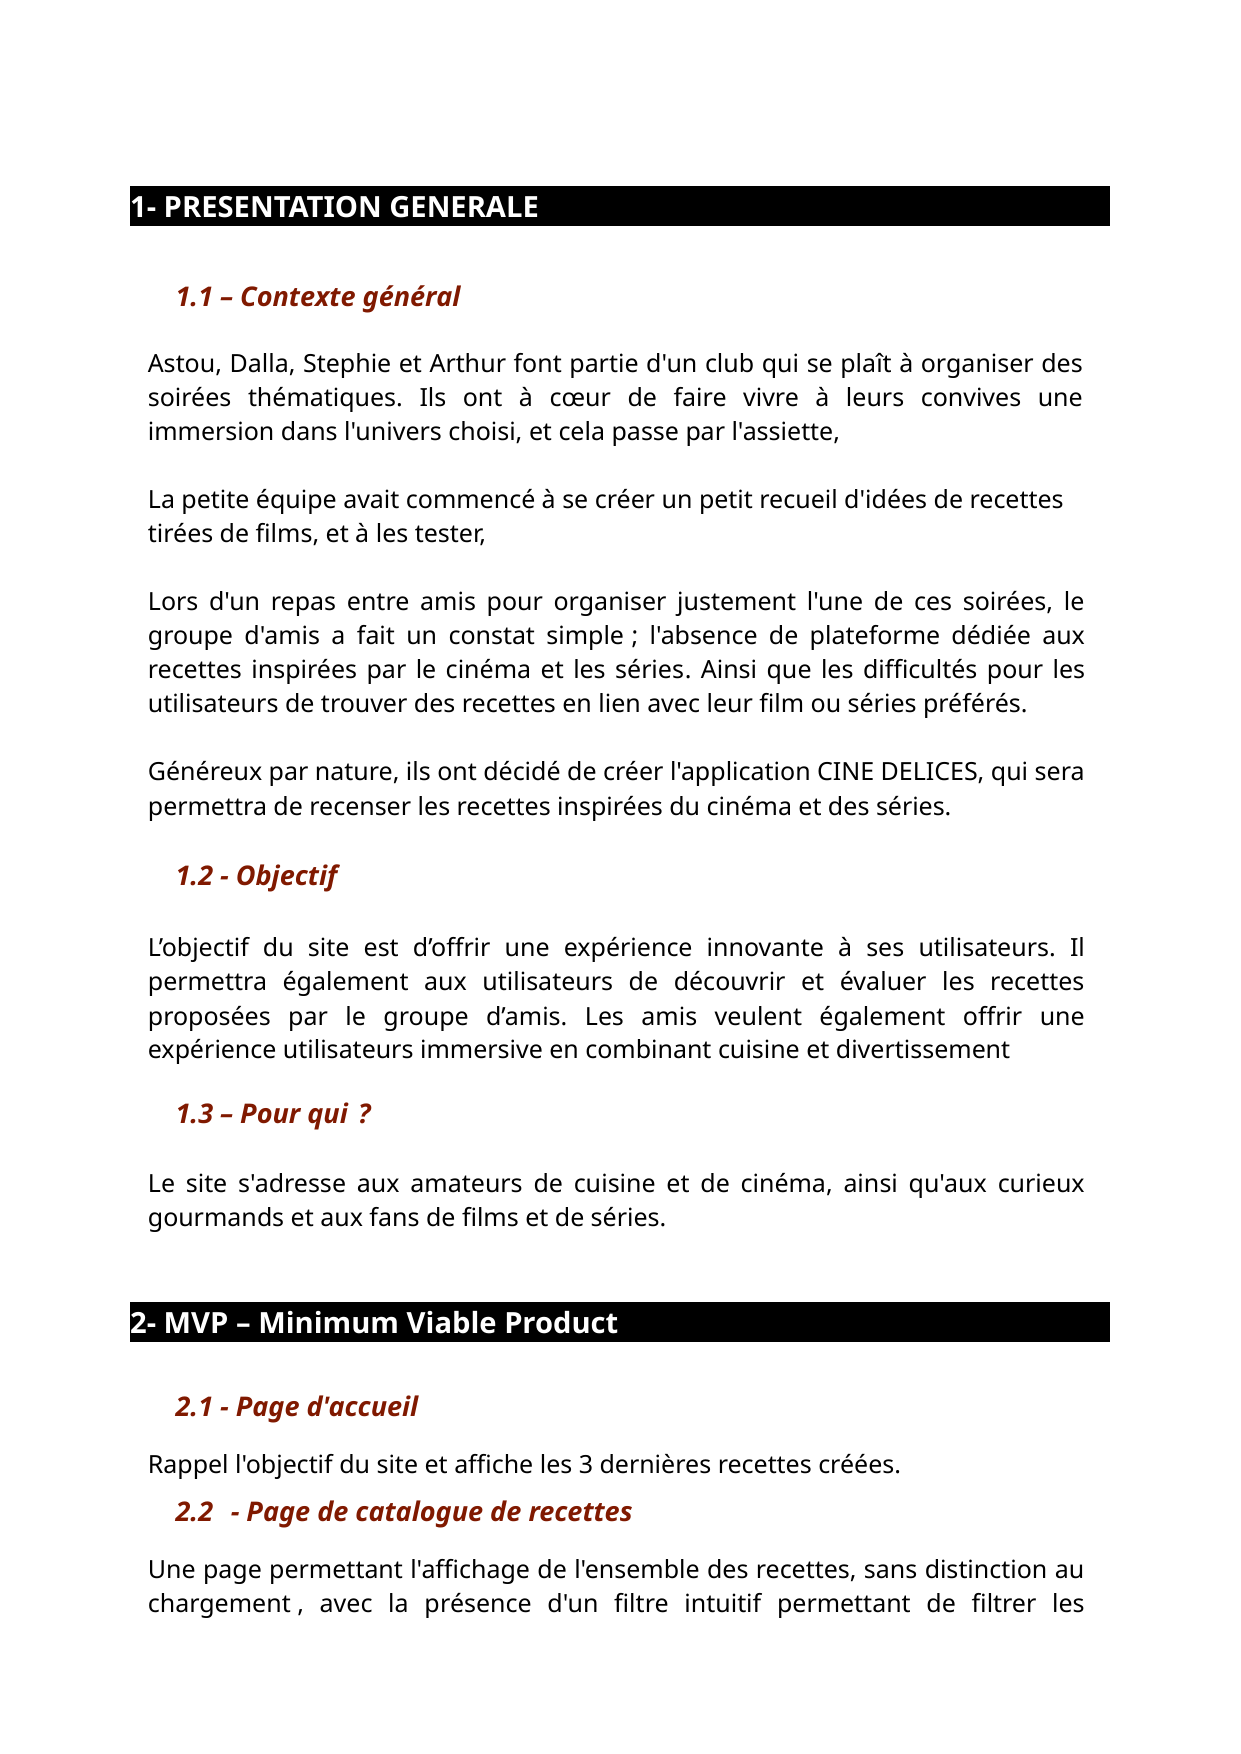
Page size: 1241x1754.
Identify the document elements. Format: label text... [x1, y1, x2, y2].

text 2.1 - Page d'accueil [118, 1387, 1122, 1424]
text Rappel l'objectif du site et affiche les 3 dernières recettes créées. [148, 1447, 1086, 1481]
text Le site s'adresse aux amateurs de cuisine et de cinéma, ainsi qu'aux curieux gourmands et aux fans de films et de séries. [148, 1166, 1086, 1234]
text Généreux par nature, ils ont décidé de créer l'application CINE DELICES, qui sera permettra de recenser les recettes inspirées du cinéma et des séries. [148, 754, 1086, 822]
text 1- PRESENTATION GENERALE [130, 186, 1110, 226]
text La petite équipe avait commencé à se créer un petit recueil d'idées de recettes tirées de films, et à les tester, [148, 482, 1122, 550]
text Lors d'un repas entre amis pour organiser justement l'une de ces soirées, le groupe d'amis a fait un constat simple ; l'absence de plateforme dédiée aux recettes inspirées par le cinéma et les séries. Ainsi que les difficultés pour les utilisateurs de trouver des recettes en lien avec leur film ou séries préférés. [148, 584, 1086, 720]
text 1.1 – Contexte général [118, 277, 1122, 314]
text L’objectif du site est d’offrir une expérience innovante à ses utilisateurs. Il permettra également aux utilisateurs de découvrir et évaluer les recettes proposées par le groupe d’amis. Les amis veulent également offrir une expérience utilisateurs immersive en combinant cuisine et divertissement [148, 930, 1086, 1066]
list Une page permettant l'affichage de l'ensemble des recettes, sans distinction au chargement , avec la présence d'un filtre intuitif permettant de filtrer les [148, 1552, 1086, 1620]
text 1.2 - Objectif [118, 856, 1122, 893]
text 2- MVP – Minimum Viable Product [130, 1302, 1110, 1342]
list - Page de catalogue de recettes [118, 1492, 1122, 1529]
text Astou, Dalla, Stephie et Arthur font partie d'un club qui se plaît à organiser des soirées thématiques. Ils ont à cœur de faire vivre à leurs convives une immersion dans l'univers choisi, et cela passe par l'assiette, [148, 345, 1084, 447]
text 1.3 – Pour qui ? [118, 1095, 1122, 1132]
